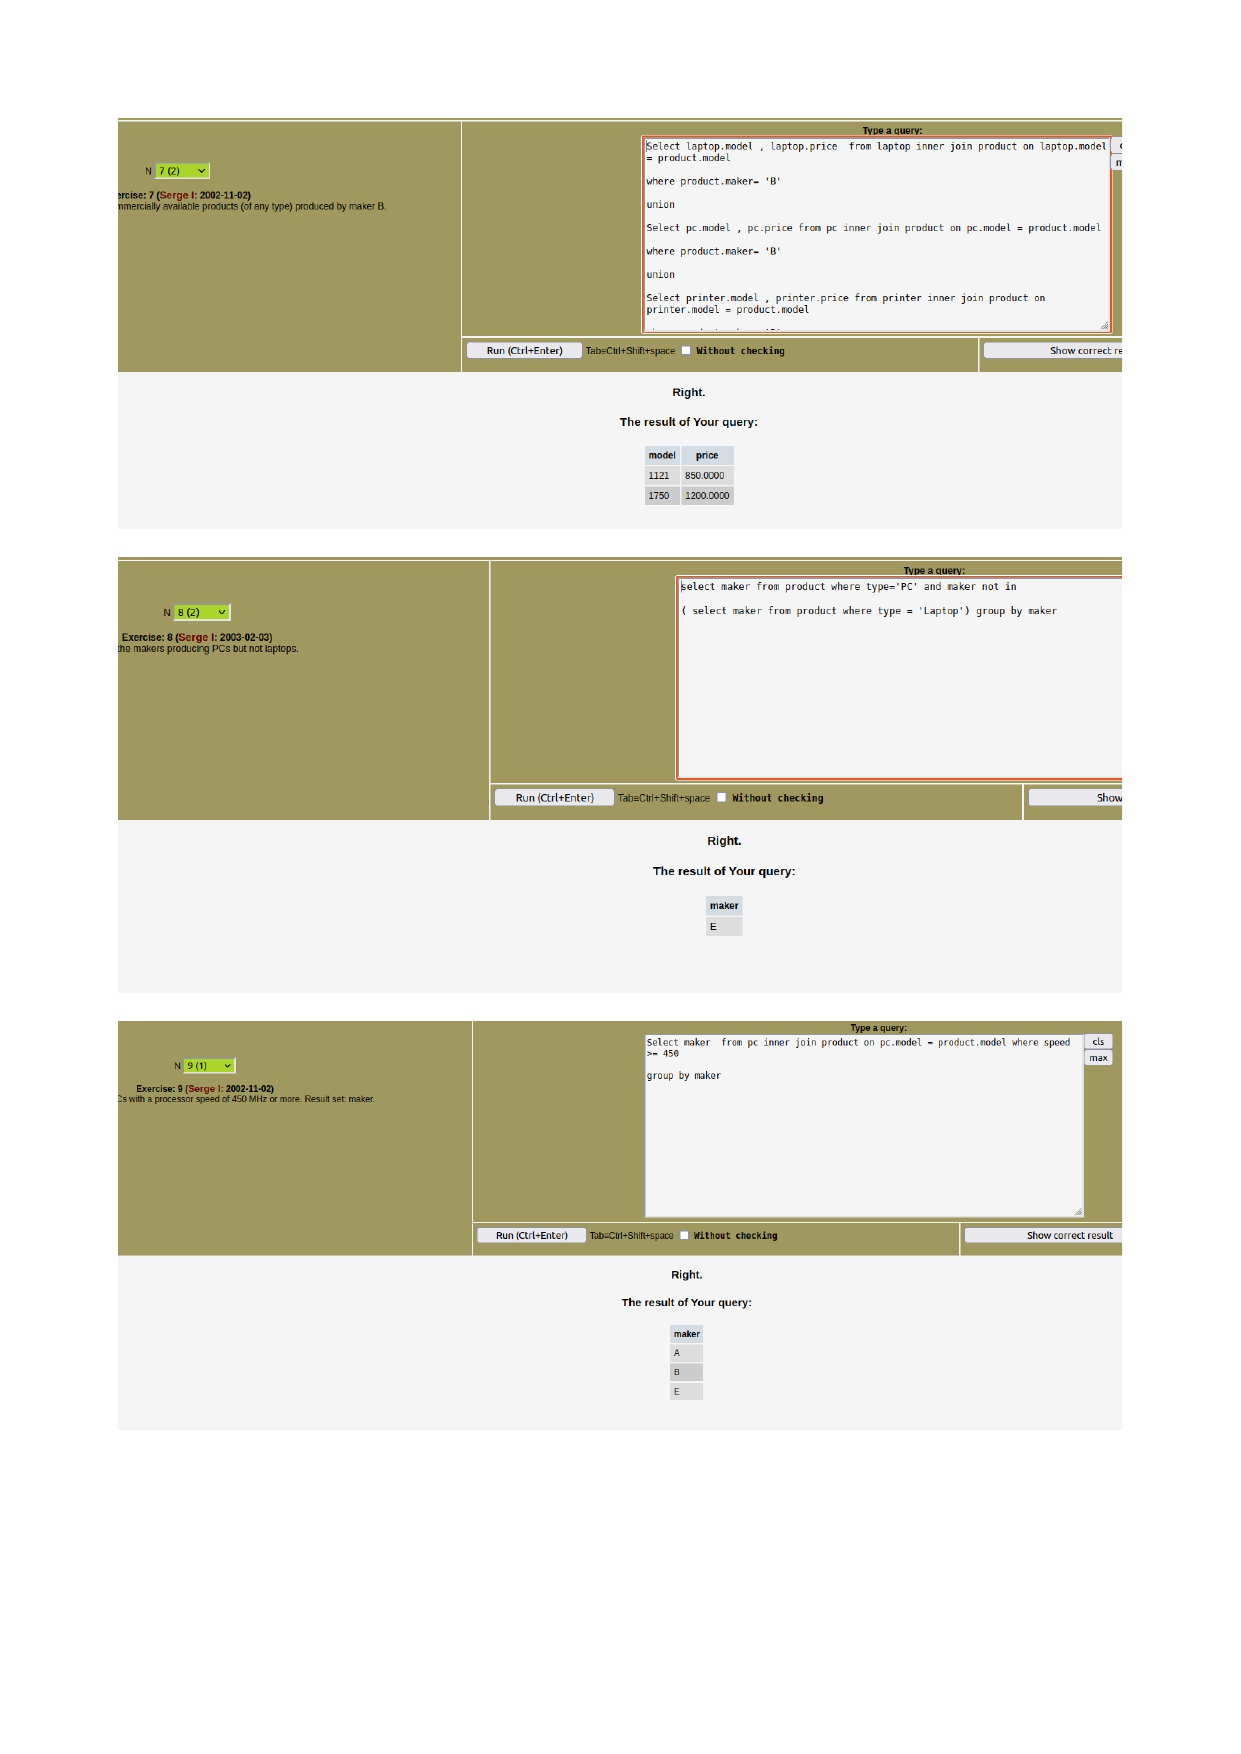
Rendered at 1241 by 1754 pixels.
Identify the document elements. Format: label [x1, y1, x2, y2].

picture [118, 1021, 1123, 1430]
picture [118, 557, 1123, 993]
picture [118, 118, 1123, 529]
